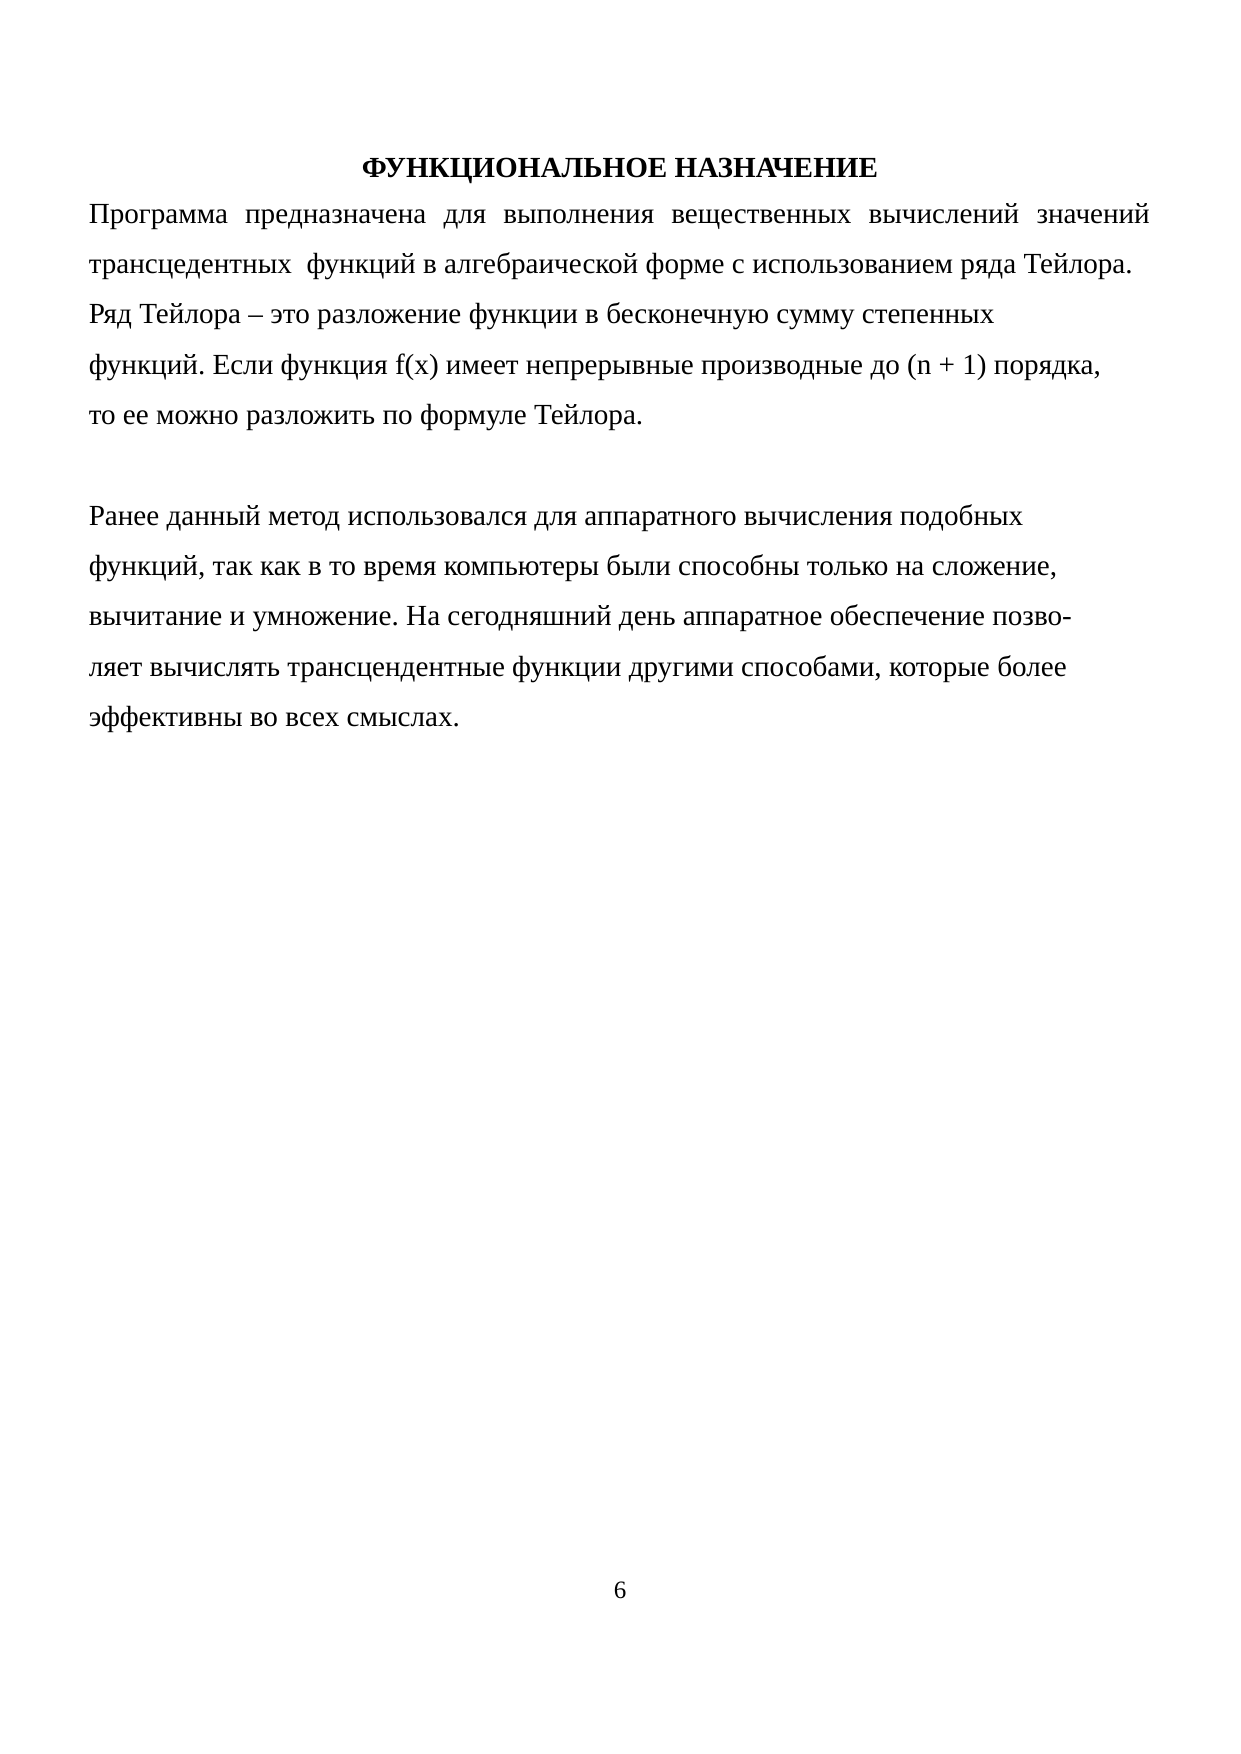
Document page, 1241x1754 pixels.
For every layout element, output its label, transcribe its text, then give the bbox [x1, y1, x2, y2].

text Ряд Тейлора – это разложение функции в бесконечную сумму степенных [88, 297, 1151, 330]
subtitle Функциональное назначение [88, 150, 1151, 183]
text функций. Если функция f(x) имеет непрерывные производные до (n + 1) порядка, [88, 347, 1151, 380]
text то ее можно разложить по формуле Тейлора. [88, 397, 1151, 431]
text ляет вычислять трансцендентные функции другими способами, которые более [88, 649, 1151, 682]
text эффективны во всех смыслах. [88, 699, 1151, 733]
text Программа предназначена для выполнения вещественных вычислений значений трансцедентных функций в алгебраической форме с использованием ряда Тейлора. [88, 196, 1151, 280]
text Ранее данный метод использовался для аппаратного вычисления подобных [88, 498, 1151, 531]
text функций, так как в то время компьютеры были способны только на сложение, [88, 548, 1151, 582]
text вычитание и умножение. На сегодняшний день аппаратное обеспечение позво- [88, 598, 1151, 632]
